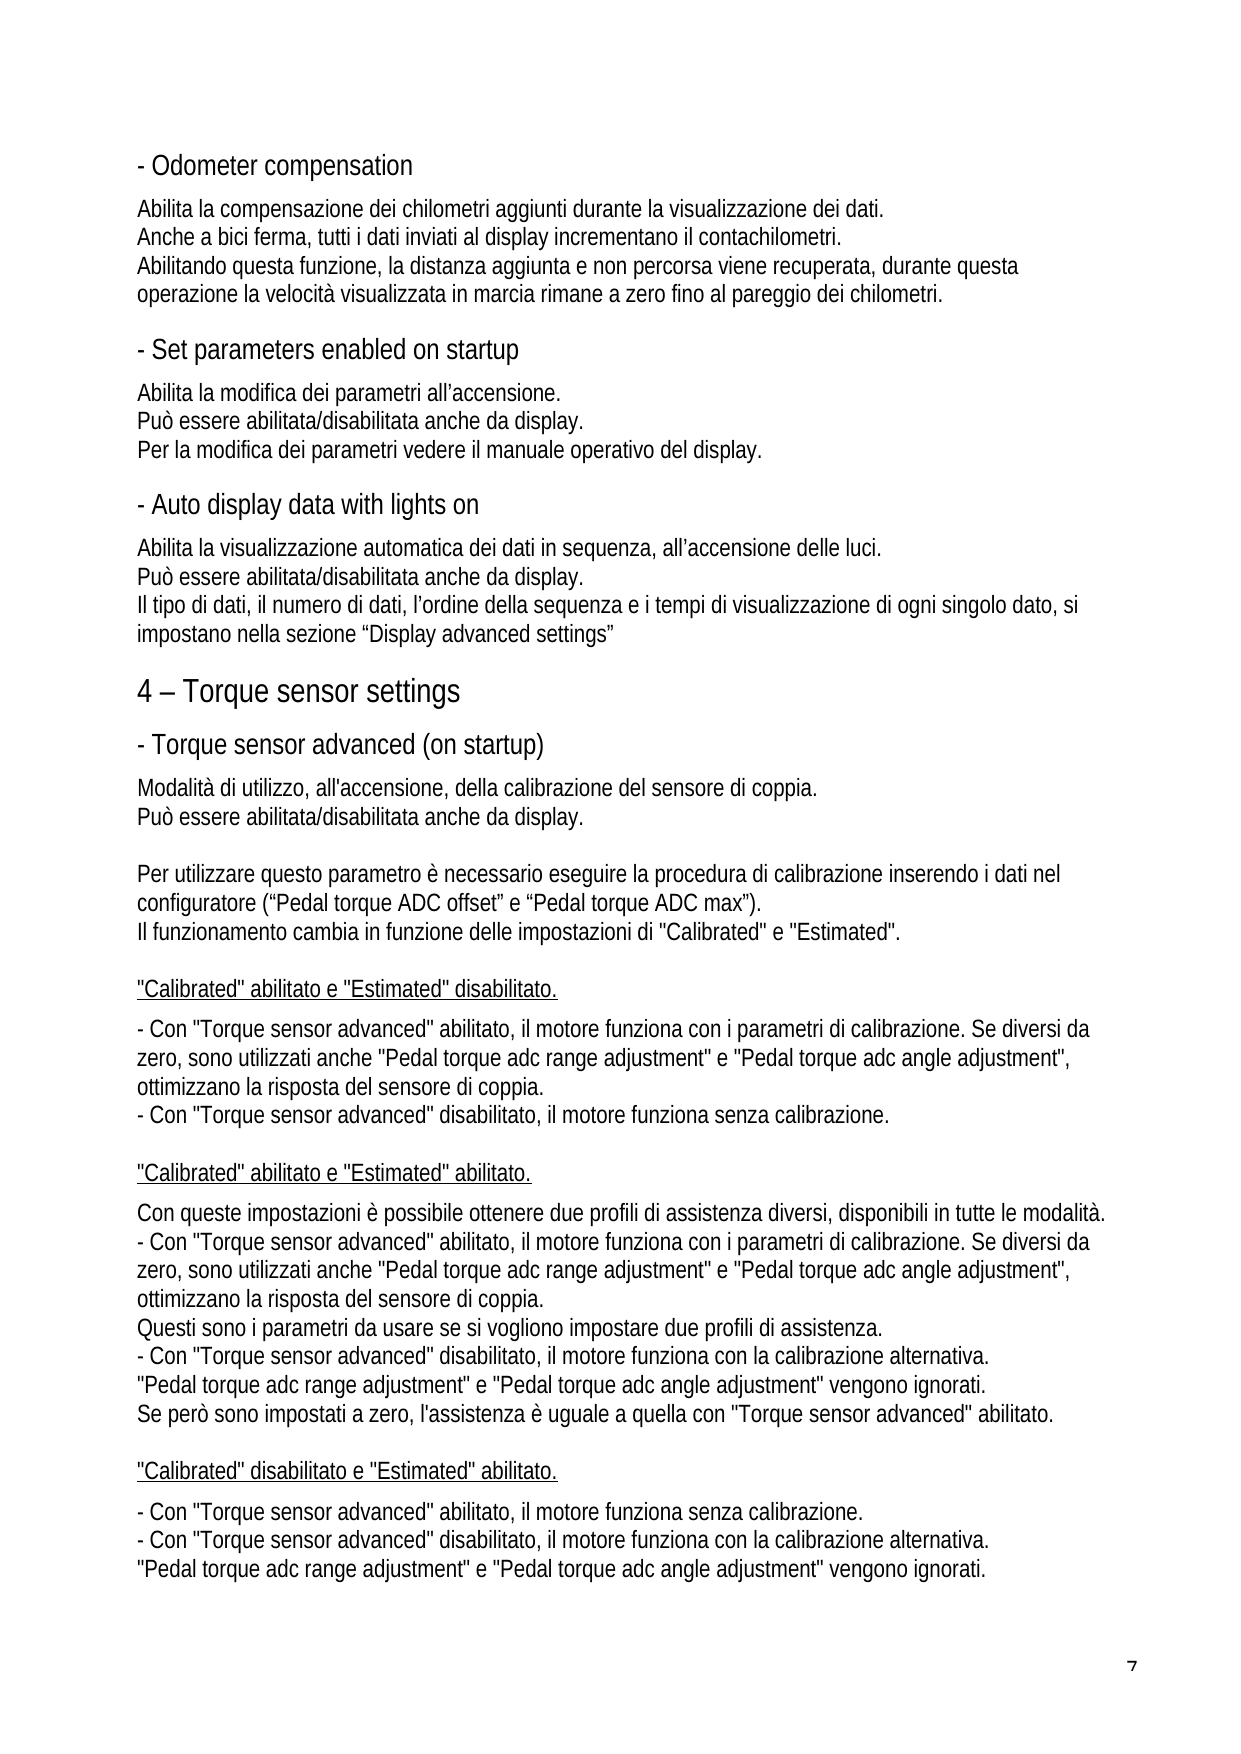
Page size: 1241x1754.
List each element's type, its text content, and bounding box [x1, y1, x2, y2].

text - Auto display data with lights on [137, 487, 1122, 521]
text Anche a bici ferma, tutti i dati inviati al display incrementano il contachilometri. [137, 222, 1122, 251]
text Abilita la compensazione dei chilometri aggiunti durante la visualizzazione dei dati. [137, 193, 1122, 222]
text - Con "Torque sensor advanced" disabilitato, il motore funziona senza calibrazione. [137, 1100, 1122, 1129]
text Abilita la modifica dei parametri all’accensione. [137, 378, 1122, 406]
text "Calibrated" abilitato e "Estimated" abilitato. [137, 1158, 1122, 1186]
subtitle Per la modifica dei parametri vedere il manuale operativo del display. [137, 435, 1122, 464]
text "Pedal torque adc range adjustment" e "Pedal torque adc angle adjustment" vengono ignorati. [137, 1370, 1122, 1399]
text - Odometer compensation [137, 148, 1122, 181]
text - Set parameters enabled on startup [137, 332, 1122, 365]
text - Torque sensor advanced (on startup) [137, 727, 1122, 761]
text - Con "Torque sensor advanced" abilitato, il motore funziona con i parametri di calibrazione. Se diversi da zero, sono utilizzati anche "Pedal torque adc range adjustment" e "Pedal torque adc angle adjustment", ottimizzano la risposta del sensore di coppia. [137, 1227, 1122, 1313]
text "Calibrated" abilitato e "Estimated" disabilitato. [137, 974, 1122, 1003]
subtitle Può essere abilitata/disabilitata anche da display. [137, 406, 1122, 435]
text Se però sono impostati a zero, l'assistenza è uguale a quella con "Torque sensor advanced" abilitato. [137, 1399, 1122, 1427]
text Può essere abilitata/disabilitata anche da display. [137, 562, 1122, 591]
text - Con "Torque sensor advanced" abilitato, il motore funziona con i parametri di calibrazione. Se diversi da zero, sono utilizzati anche "Pedal torque adc range adjustment" e "Pedal torque adc angle adjustment", ottimizzano la risposta del sensore di coppia. [137, 1014, 1122, 1100]
subtitle 4 – Torque sensor settings [137, 671, 1122, 710]
text - Con "Torque sensor advanced" abilitato, il motore funziona senza calibrazione. [137, 1496, 1122, 1525]
text Abilita la visualizzazione automatica dei dati in sequenza, all’accensione delle luci. [137, 533, 1122, 562]
text - Con "Torque sensor advanced" disabilitato, il motore funziona con la calibrazione alternativa. [137, 1525, 1122, 1554]
text Per utilizzare questo parametro è necessario eseguire la procedura di calibrazione inserendo i dati nel configuratore (“Pedal torque ADC offset” e “Pedal torque ADC max”). [137, 859, 1122, 917]
text Può essere abilitata/disabilitata anche da display. [137, 802, 1122, 831]
text "Pedal torque adc range adjustment" e "Pedal torque adc angle adjustment" vengono ignorati. [137, 1554, 1122, 1582]
text Questi sono i parametri da usare se si vogliono impostare due profili di assistenza. [137, 1313, 1122, 1341]
text Il funzionamento cambia in funzione delle impostazioni di "Calibrated" e "Estimated". [137, 917, 1122, 945]
text Modalità di utilizzo, all'accensione, della calibrazione del sensore di coppia. [137, 773, 1122, 802]
text "Calibrated" disabilitato e "Estimated" abilitato. [137, 1456, 1122, 1485]
subtitle Il tipo di dati, il numero di dati, l’ordine della sequenza e i tempi di visualizzazione di ogni singolo dato, si impostano nella sezione “Display advanced settings” [137, 591, 1122, 648]
text Con queste impostazioni è possibile ottenere due profili di assistenza diversi, disponibili in tutte le modalità. [137, 1198, 1122, 1227]
subtitle Abilitando questa funzione, la distanza aggiunta e non percorsa viene recuperata, durante questa operazione la velocità visualizzata in marcia rimane a zero fino al pareggio dei chilometri. [137, 251, 1122, 308]
text - Con "Torque sensor advanced" disabilitato, il motore funziona con la calibrazione alternativa. [137, 1341, 1122, 1370]
